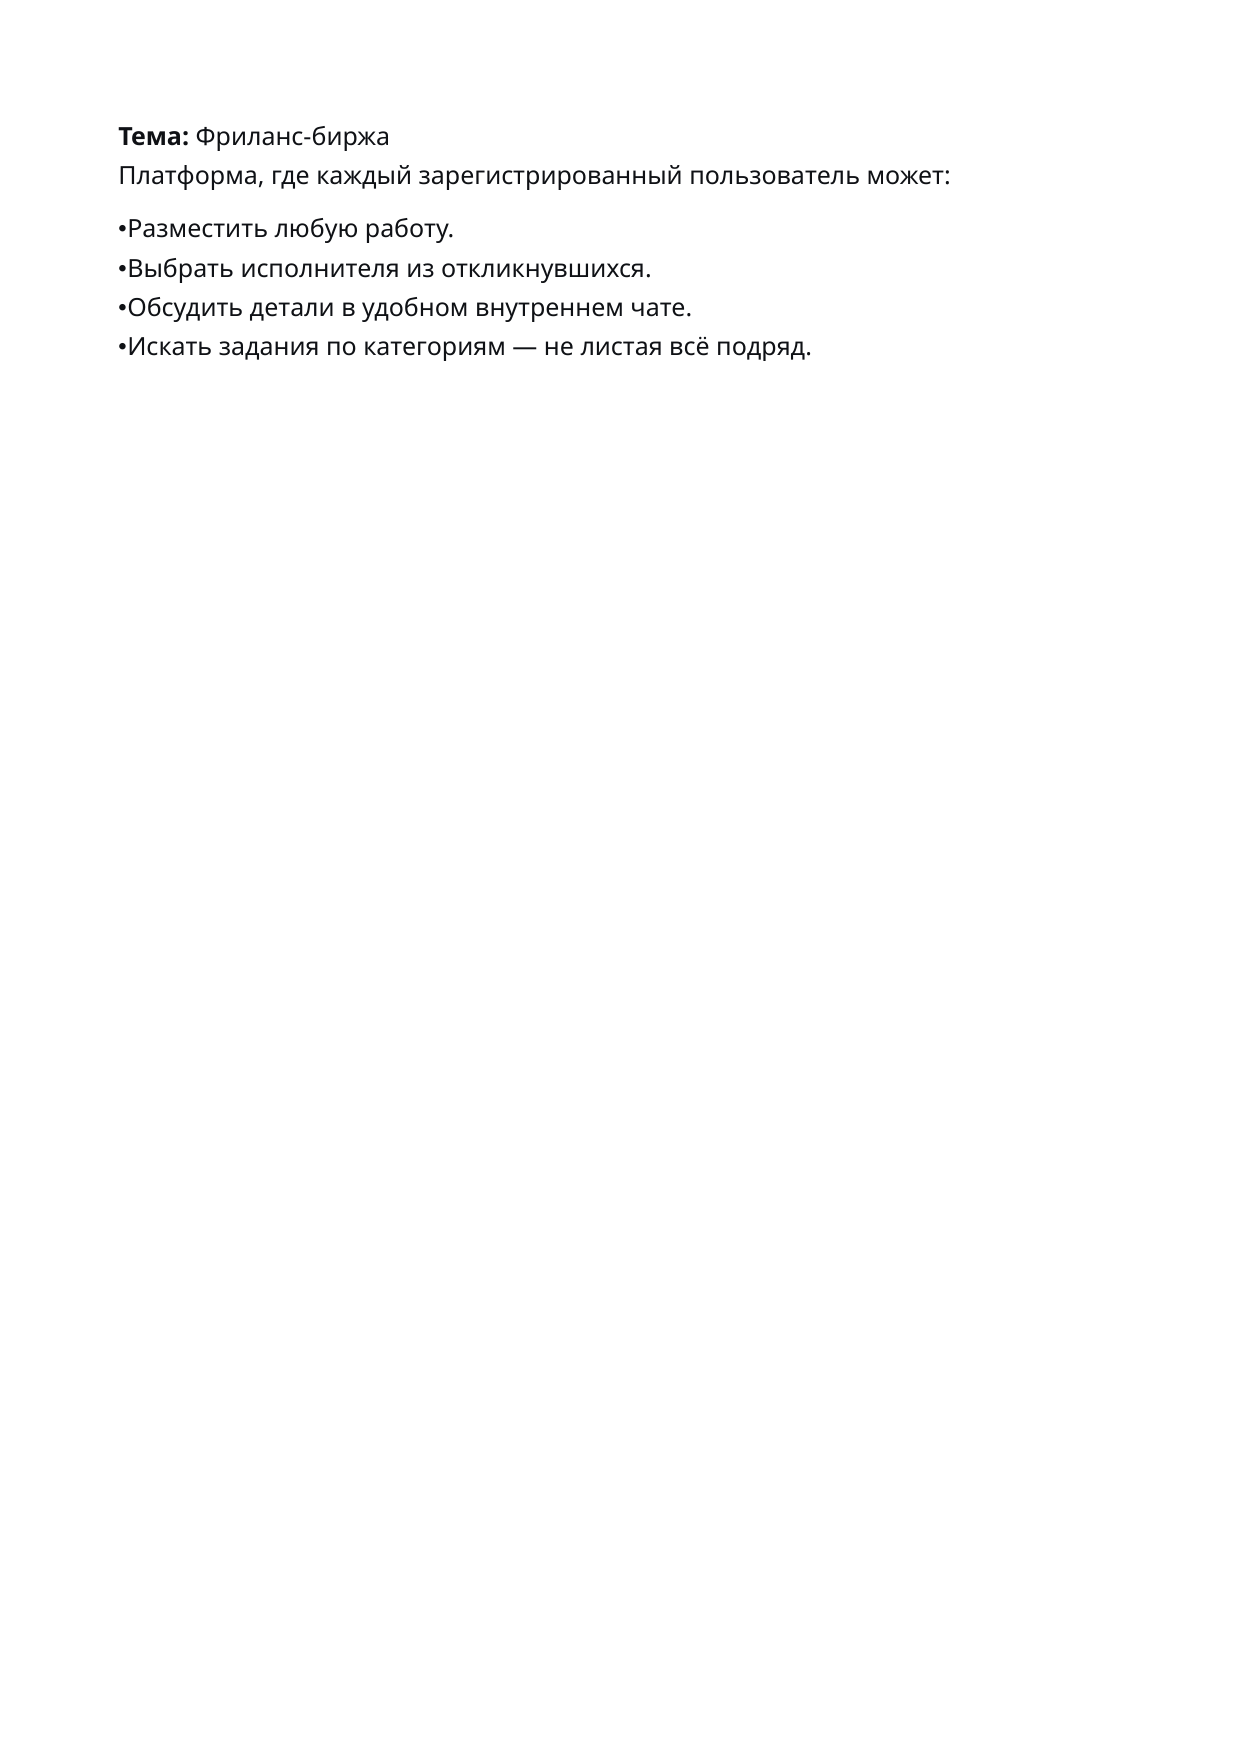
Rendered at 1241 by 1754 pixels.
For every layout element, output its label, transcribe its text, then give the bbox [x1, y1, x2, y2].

list Выбрать исполнителя из откликнувшихся. [118, 250, 1122, 284]
list Разместить любую работу. [118, 211, 1122, 245]
list Обсудить детали в удобном внутреннем чате. [118, 289, 1122, 323]
text Тема: Фриланс-биржа Платформа, где каждый зарегистрированный пользователь может: [118, 118, 1122, 191]
list Искать задания по категориям — не листая всё подряд. [118, 328, 1122, 363]
